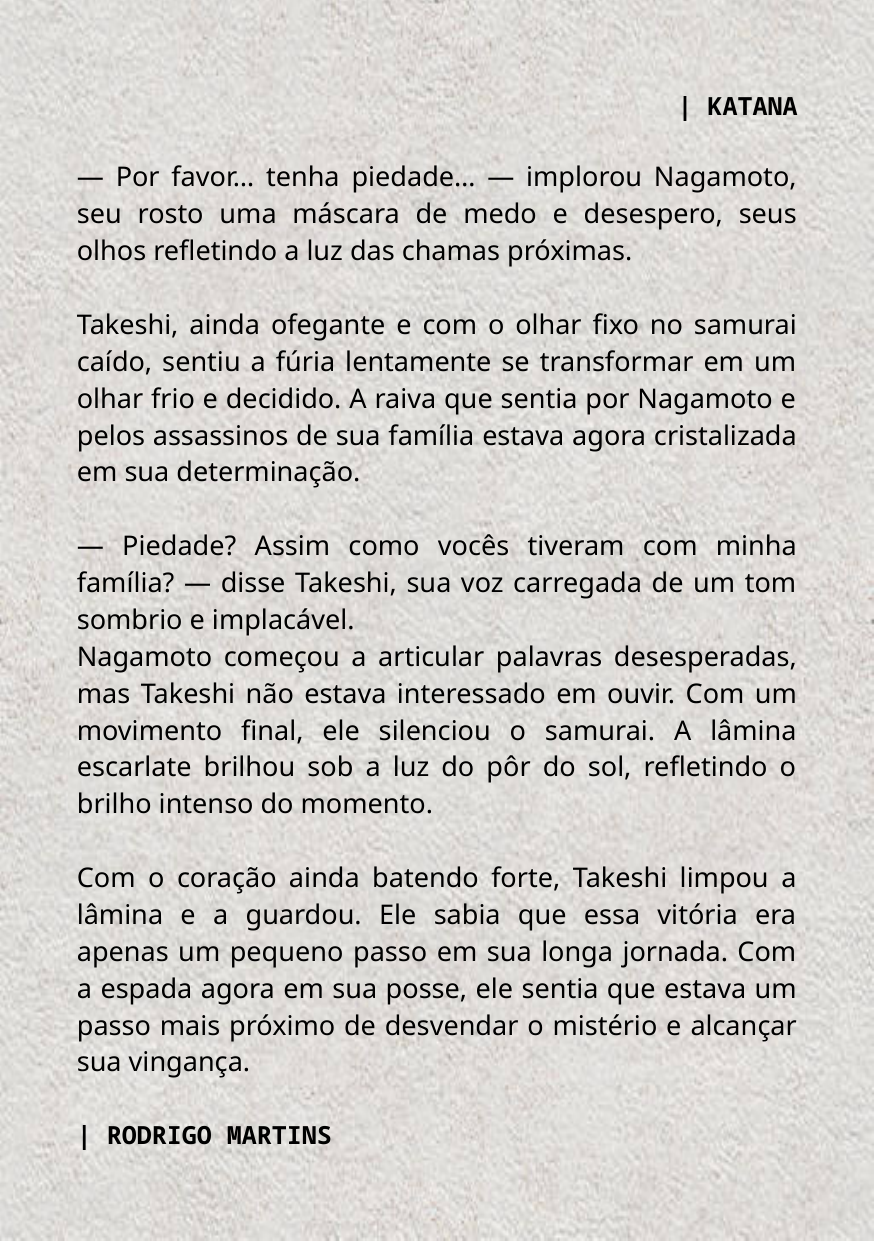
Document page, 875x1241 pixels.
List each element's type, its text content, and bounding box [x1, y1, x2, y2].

picture [0, 0, 874, 1241]
text Com o coração ainda batendo forte, Takeshi limpou a lâmina e a guardou. Ele sabia que essa vitória era apenas um pequeno passo em sua longa jornada. Com a espada agora em sua posse, ele sentia que estava um passo mais próximo de desvendar o mistério e alcançar sua vingança. [74, 858, 800, 1080]
text — Por favor… tenha piedade… — implorou Nagamoto, seu rosto uma máscara de medo e desespero, seus olhos refletindo a luz das chamas próximas. [74, 155, 800, 268]
text Nagamoto começou a articular palavras desesperadas, mas Takeshi não estava interessado em ouvir. Com um movimento final, ele silenciou o samurai. A lâmina escarlate brilhou sob a luz do pôr do sol, refletindo o brilho intenso do momento. [74, 637, 800, 822]
text Takeshi, ainda ofegante e com o olhar fixo no samurai caído, sentiu a fúria lentamente se transformar em um olhar frio e decidido. A raiva que sentia por Nagamoto e pelos assassinos de sua família estava agora cristalizada em sua determinação. [74, 305, 800, 490]
text — Piedade? Assim como vocês tiveram com minha família? — disse Takeshi, sua voz carregada de um tom sombrio e implacável. [74, 527, 800, 637]
